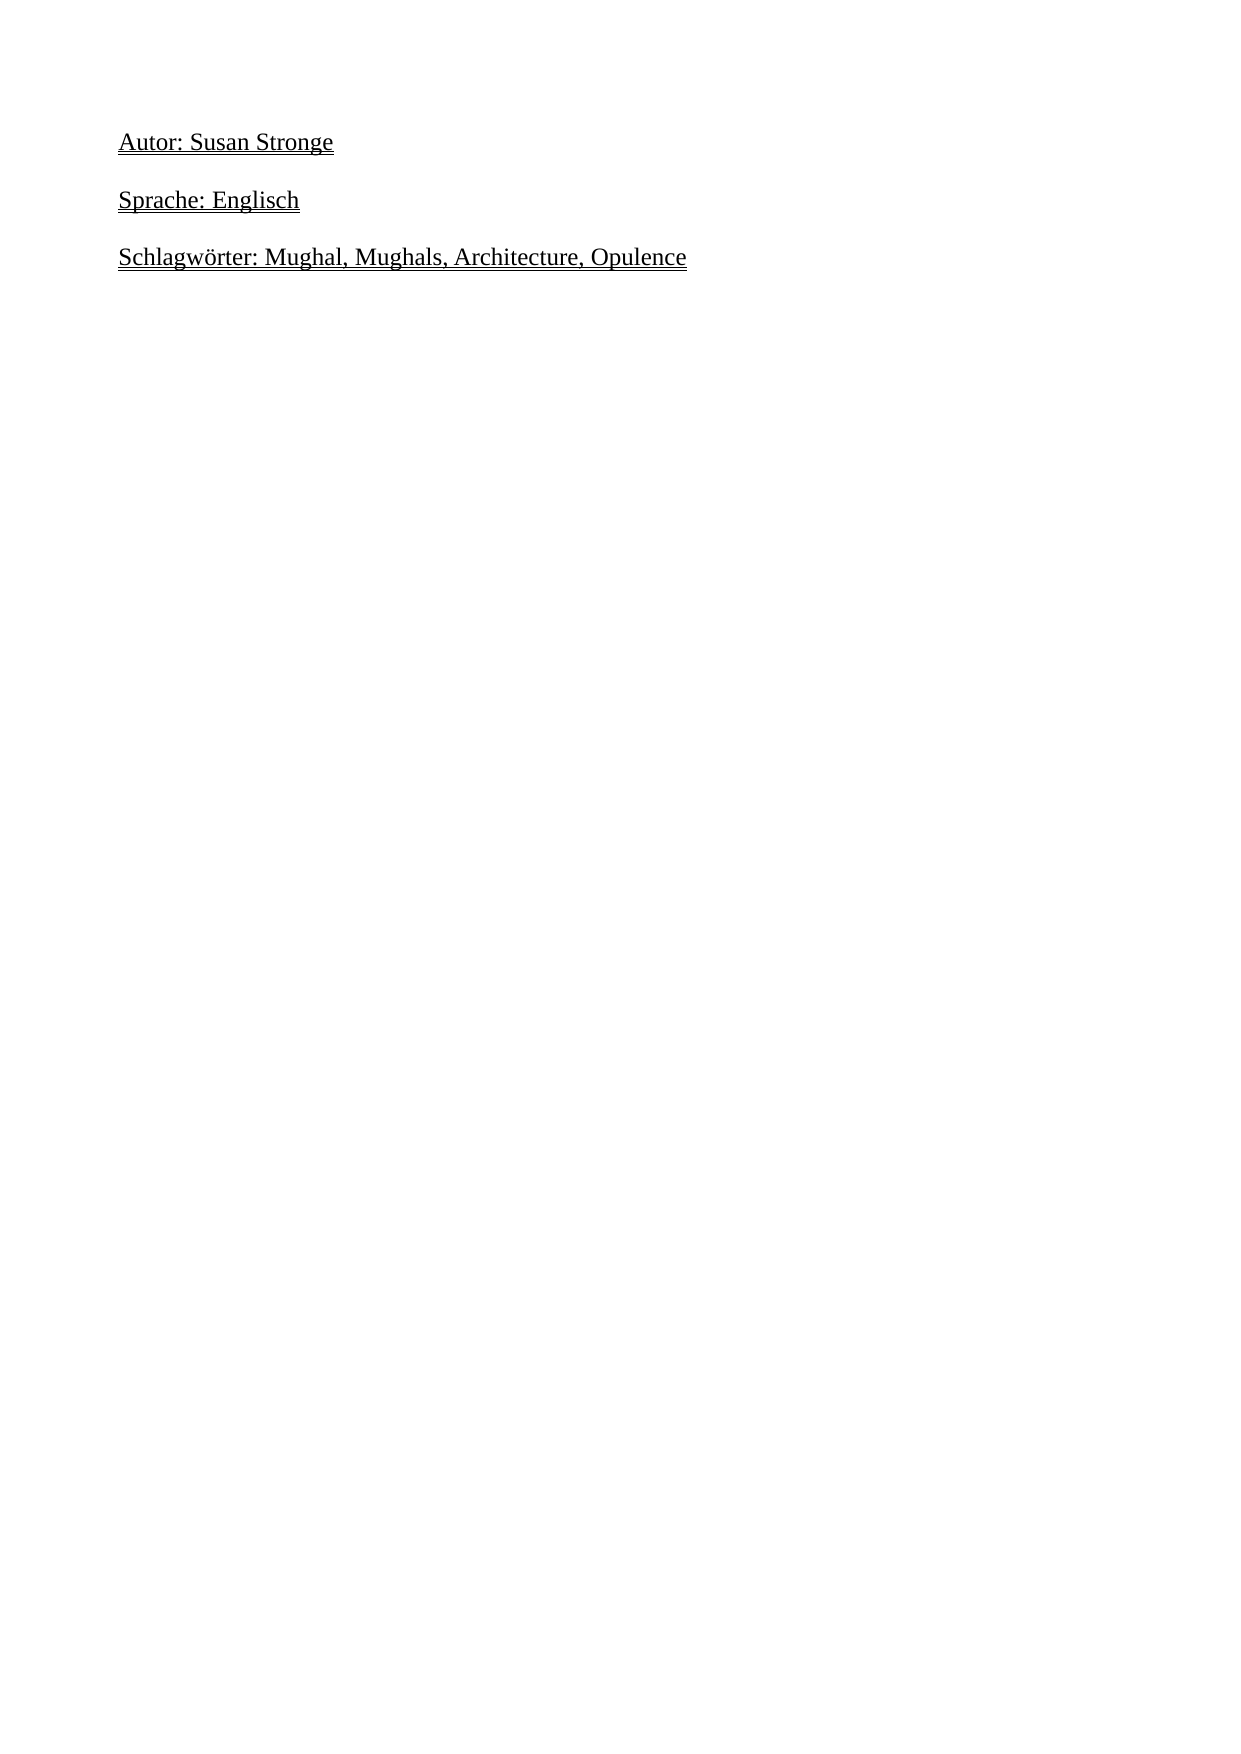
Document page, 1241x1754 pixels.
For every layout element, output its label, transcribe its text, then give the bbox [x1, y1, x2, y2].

text Sprache: Englisch [118, 176, 1122, 213]
text Schlagwörter: Mughal, Mughals, Architecture, Opulence [118, 234, 1122, 271]
text Autor: Susan Stronge [118, 118, 1122, 156]
